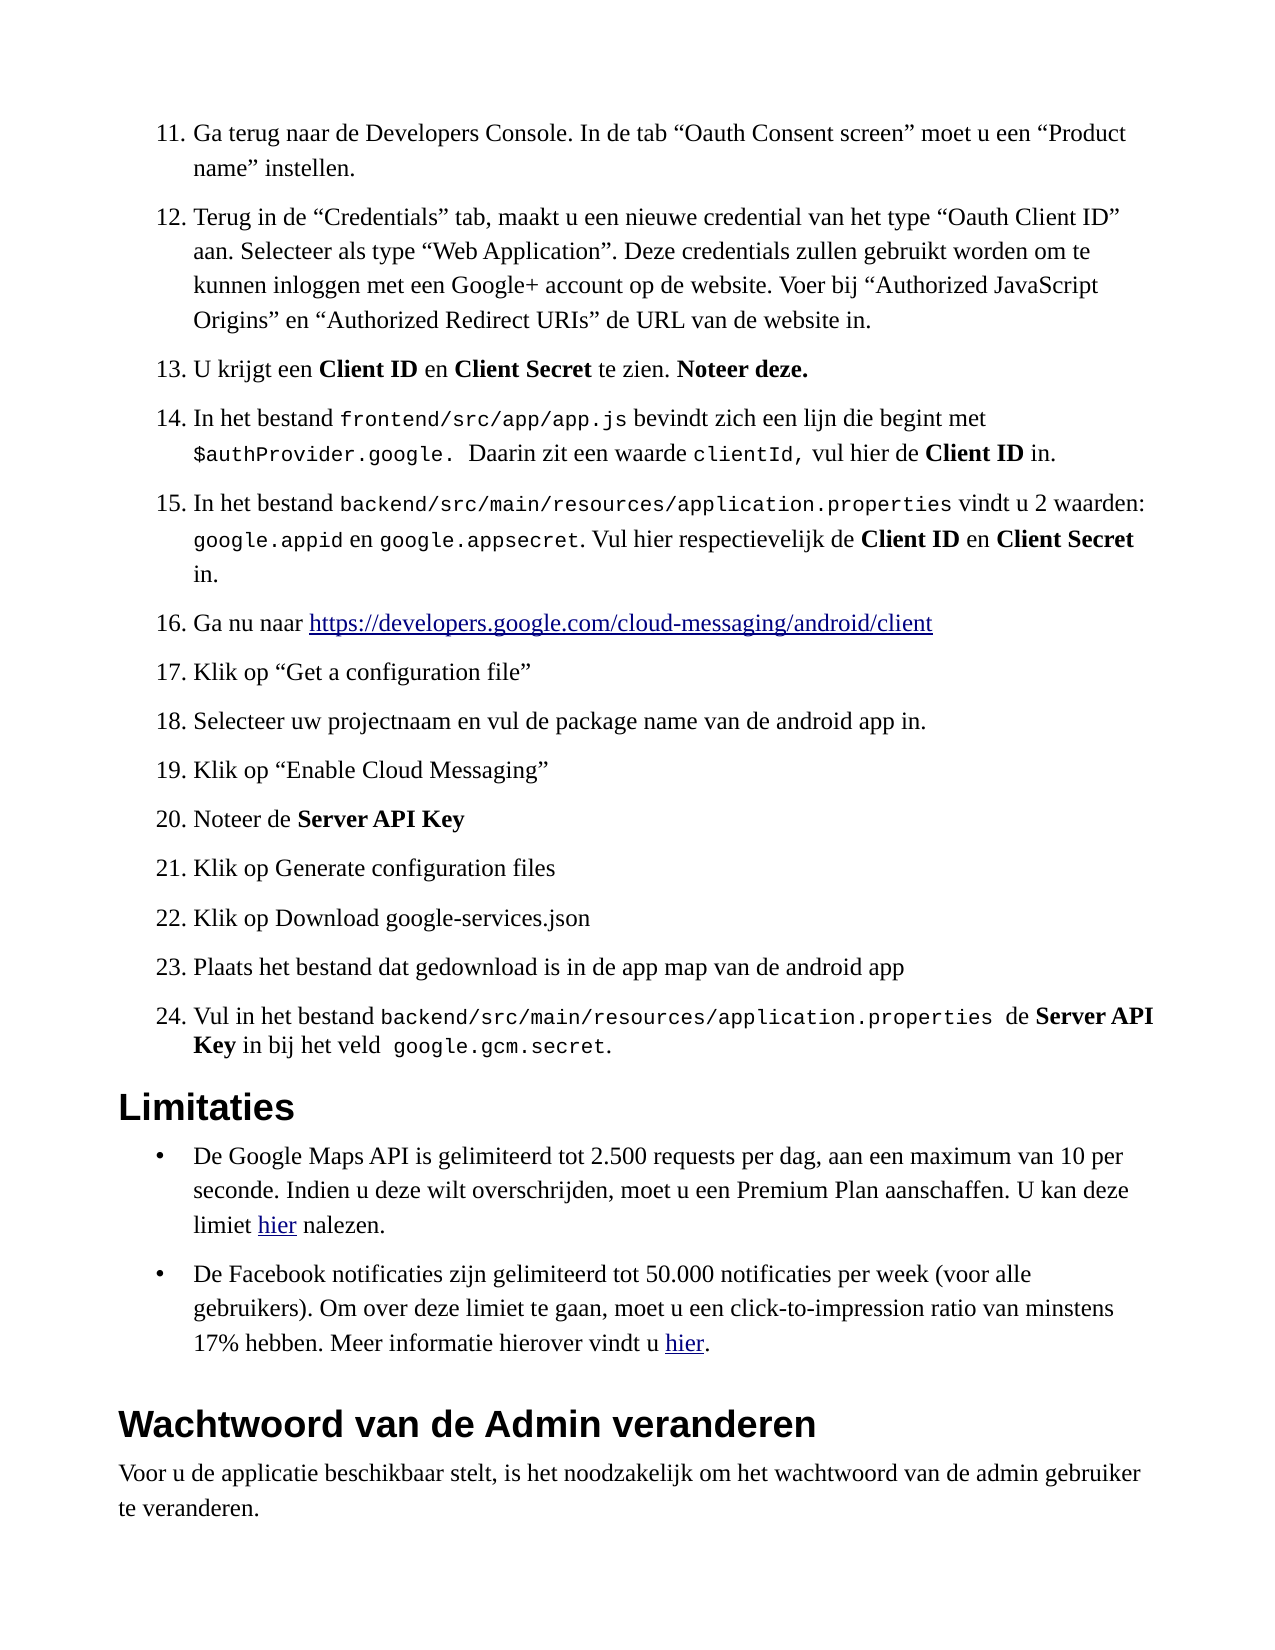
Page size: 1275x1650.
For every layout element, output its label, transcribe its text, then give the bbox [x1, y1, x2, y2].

list Klik op Generate configuration files [156, 853, 1157, 882]
list In het bestand backend/src/main/resources/application.properties vindt u 2 waarden: google.appid en google.appsecret. Vul hier respectievelijk de Client ID en Client Secret in. [156, 488, 1157, 588]
list Terug in de “Credentials” tab, maakt u een nieuwe credential van het type “Oauth Client ID” aan. Selecteer als type “Web Application”. Deze credentials zullen gebruikt worden om te kunnen inloggen met een Google+ account op de website. Voer bij “Authorized JavaScript Origins” en “Authorized Redirect URIs” de URL van de website in. [156, 202, 1157, 334]
list Ga terug naar de Developers Console. In de tab “Oauth Consent screen” moet u een “Product name” instellen. [156, 118, 1157, 181]
list U krijgt een Client ID en Client Secret te zien. Noteer deze. [156, 354, 1157, 383]
list Ga nu naar https://developers.google.com/cloud-messaging/android/client [156, 608, 1157, 637]
list Selecteer uw projectnaam en vul de package name van de android app in. [156, 706, 1157, 735]
list Plaats het bestand dat gedownload is in de app map van de android app [156, 952, 1157, 980]
subtitle Wachtwoord van de Admin veranderen [118, 1402, 1157, 1446]
list Klik op “Get a configuration file” [156, 657, 1157, 686]
list Noteer de Server API Key [156, 804, 1157, 833]
list Vul in het bestand backend/src/main/resources/application.properties de Server API Key in bij het veld google.gcm.secret. [156, 1001, 1157, 1060]
list Klik op Download google-services.json [156, 903, 1157, 931]
list De Facebook notificaties zijn gelimiteerd tot 50.000 notificaties per week (voor alle gebruikers). Om over deze limiet te gaan, moet u een click-to-impression ratio van minstens 17% hebben. Meer informatie hierover vindt u hier. [156, 1259, 1157, 1357]
subtitle Limitaties [118, 1085, 1157, 1128]
list Klik op “Enable Cloud Messaging” [156, 755, 1157, 784]
list De Google Maps API is gelimiteerd tot 2.500 requests per dag, aan een maximum van 10 per seconde. Indien u deze wilt overschrijden, moet u een Premium Plan aanschaffen. U kan deze limiet hier nalezen. [156, 1141, 1157, 1239]
list In het bestand frontend/src/app/app.js bevindt zich een lijn die begint met $authProvider.google. Daarin zit een waarde clientId, vul hier de Client ID in. [156, 403, 1157, 468]
text Voor u de applicatie beschikbaar stelt, is het noodzakelijk om het wachtwoord van de admin gebruiker te veranderen. [118, 1458, 1157, 1521]
